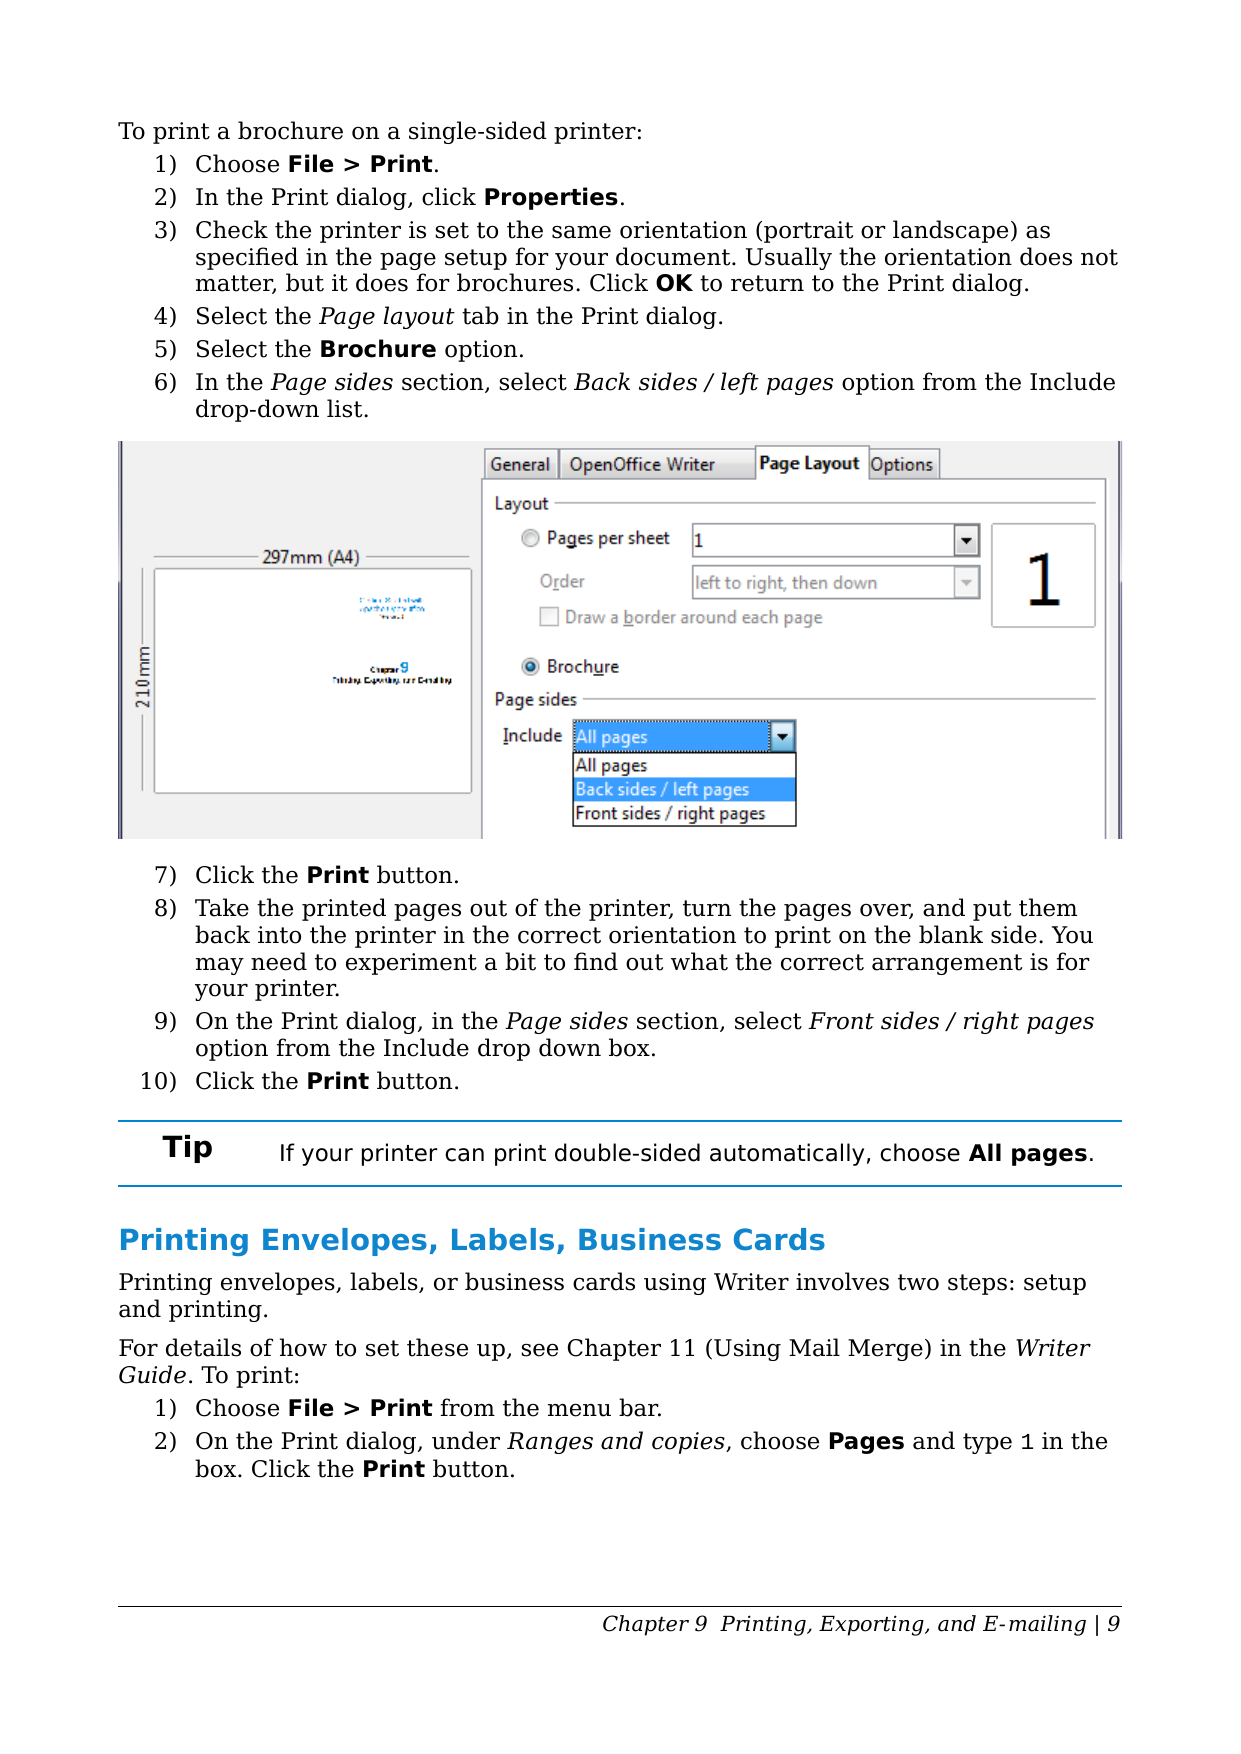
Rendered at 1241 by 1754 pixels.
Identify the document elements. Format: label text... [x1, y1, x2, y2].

list In the Print dialog, click Properties. [177, 184, 1122, 211]
subtitle Printing Envelopes, Labels, Business Cards [118, 1223, 1122, 1257]
list Select the Brochure option. [177, 336, 1122, 363]
list For details of how to set these up, see Chapter 11 (Using Mail Merge) in the Writer Guide. To print: [118, 1335, 1122, 1389]
list On the Print dialog, under Ranges and copies, choose Pages and type 1 in the box. Click the Print button. [177, 1428, 1122, 1483]
table_header Tip [118, 1122, 257, 1185]
list To print a brochure on a single-sided printer: [118, 118, 1122, 145]
list Take the printed pages out of the printer, turn the pages over, and put them back into the printer in the correct orientation to print on the blank side. You may need to experiment a bit to find out what the correct arrangement is for your printer. [177, 896, 1122, 1002]
list Check the printer is set to the same orientation (portrait or landscape) as specified in the page setup for your document. Usually the orientation does not matter, but it does for brochures. Click OK to return to the Print dialog. [177, 217, 1122, 297]
list Choose File > Print from the menu bar. [177, 1395, 1122, 1422]
picture [118, 441, 1123, 839]
list On the Print dialog, in the Page sides section, select Front sides / right pages option from the Include drop down box. [177, 1008, 1122, 1062]
list Select the Page layout tab in the Print dialog. [177, 303, 1122, 330]
list Click the Print button. [177, 863, 1122, 889]
list Choose File > Print. [177, 151, 1122, 178]
text Printing envelopes, labels, or business cards using Writer involves two steps: setup and printing. [118, 1269, 1122, 1323]
list In the Page sides section, select Back sides / left pages option from the Include drop-down list. [177, 369, 1122, 422]
list Click the Print button. [177, 1068, 1122, 1095]
table_header If your printer can print double-sided automatically, choose All pages. [258, 1122, 1122, 1185]
